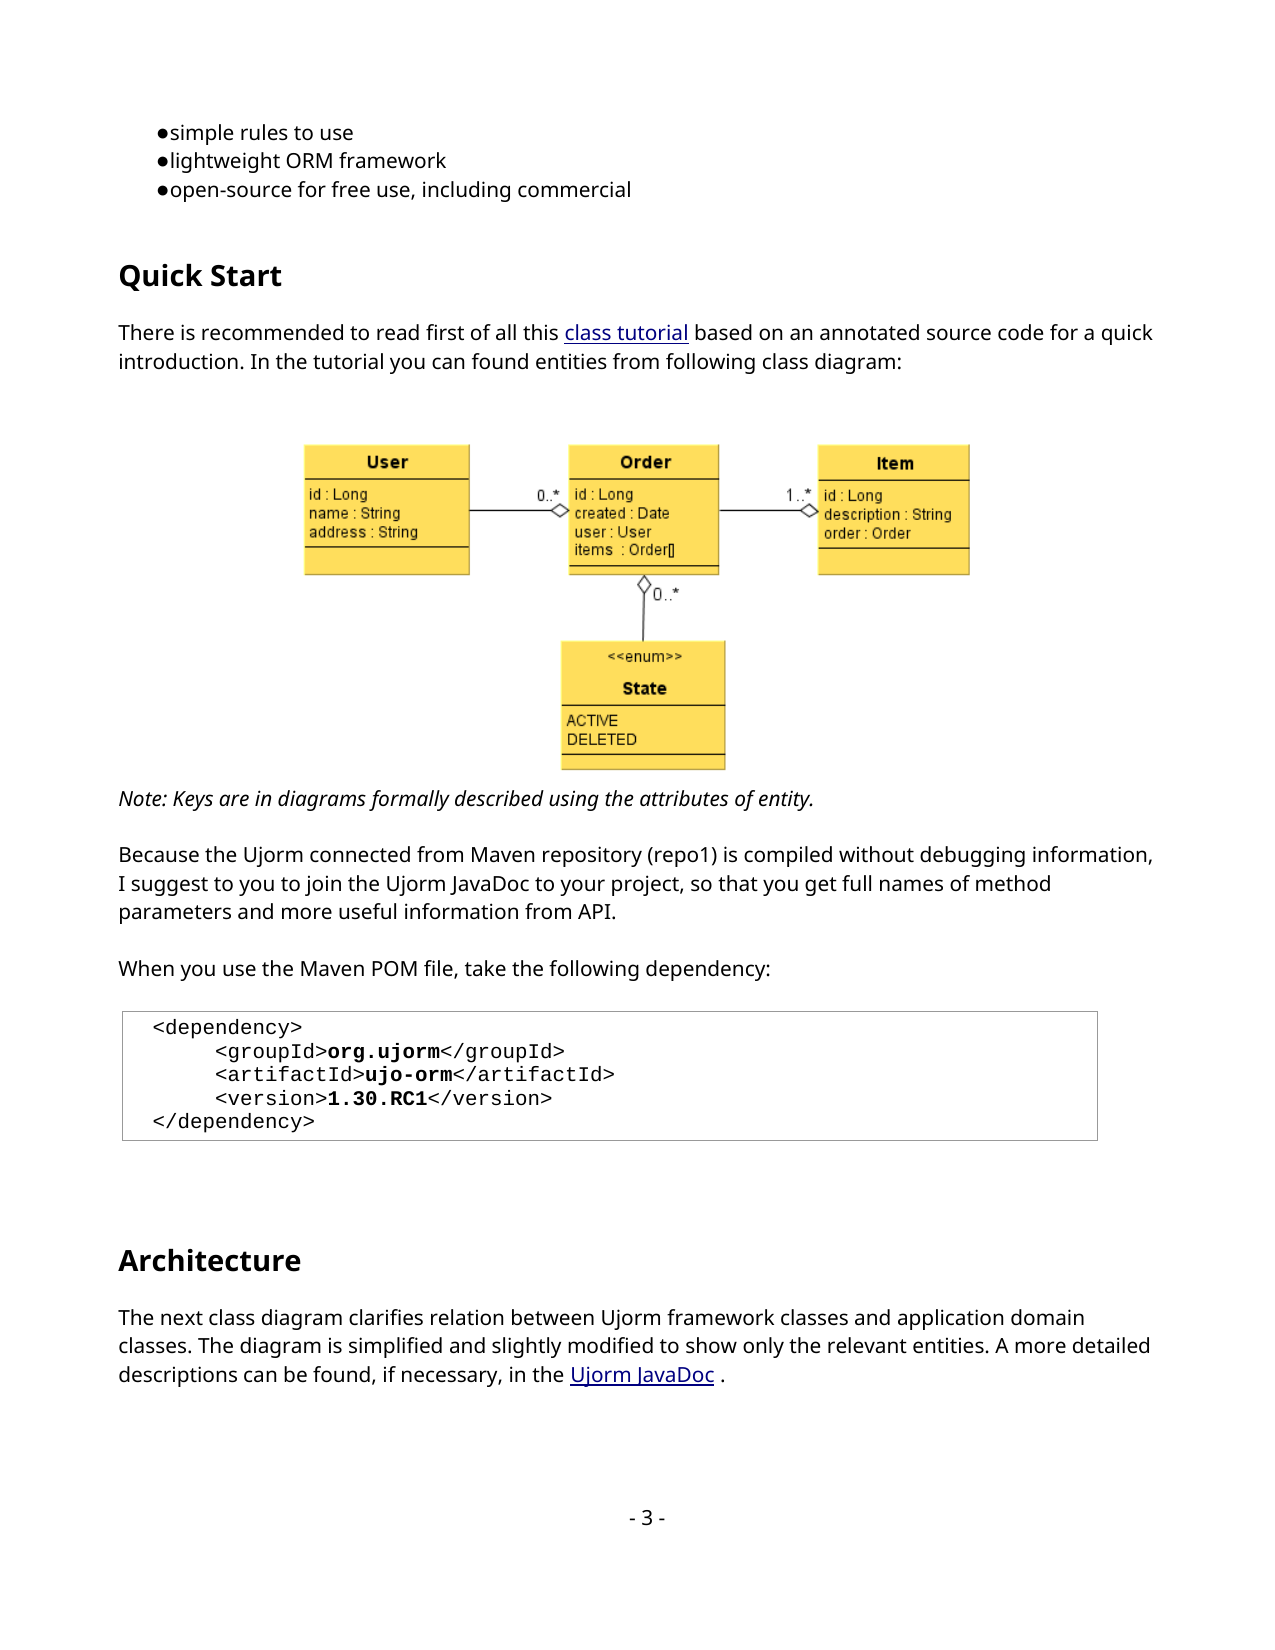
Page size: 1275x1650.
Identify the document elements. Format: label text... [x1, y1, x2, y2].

text Note: Keys are in diagrams formally described using the attributes of entity. [118, 784, 1157, 812]
subtitle Quick Start [118, 255, 1157, 295]
list lightweight ORM framework [118, 147, 1157, 175]
table_header <dependency> <groupId>org.ujorm</groupId> <artifactId>ujo-orm</artifactId> <version>1.30.RC1</version> </dependency> [123, 1012, 1097, 1140]
list simple rules to use [118, 118, 1157, 147]
text The next class diagram clarifies relation between Ujorm framework classes and application domain classes. The diagram is simplified and slightly modified to show only the relevant entities. A more detailed descriptions can be found, if necessary, in the Ujorm JavaDoc . [118, 1303, 1157, 1388]
list open-source for free use, including commercial [118, 175, 1157, 203]
subtitle Architecture [118, 1240, 1157, 1279]
text There is recommended to read first of all this class tutorial based on an annotated source code for a quick introduction. In the tutorial you can found entities from following class diagram: [118, 318, 1157, 375]
picture [290, 432, 985, 784]
text Because the Ujorm connected from Maven repository (repo1) is compiled without debugging information, I suggest to you to join the Ujorm JavaDoc to your project, so that you get full names of method parameters and more useful information from API. [118, 841, 1157, 926]
text When you use the Maven POM file, take the following dependency: [118, 954, 1157, 983]
